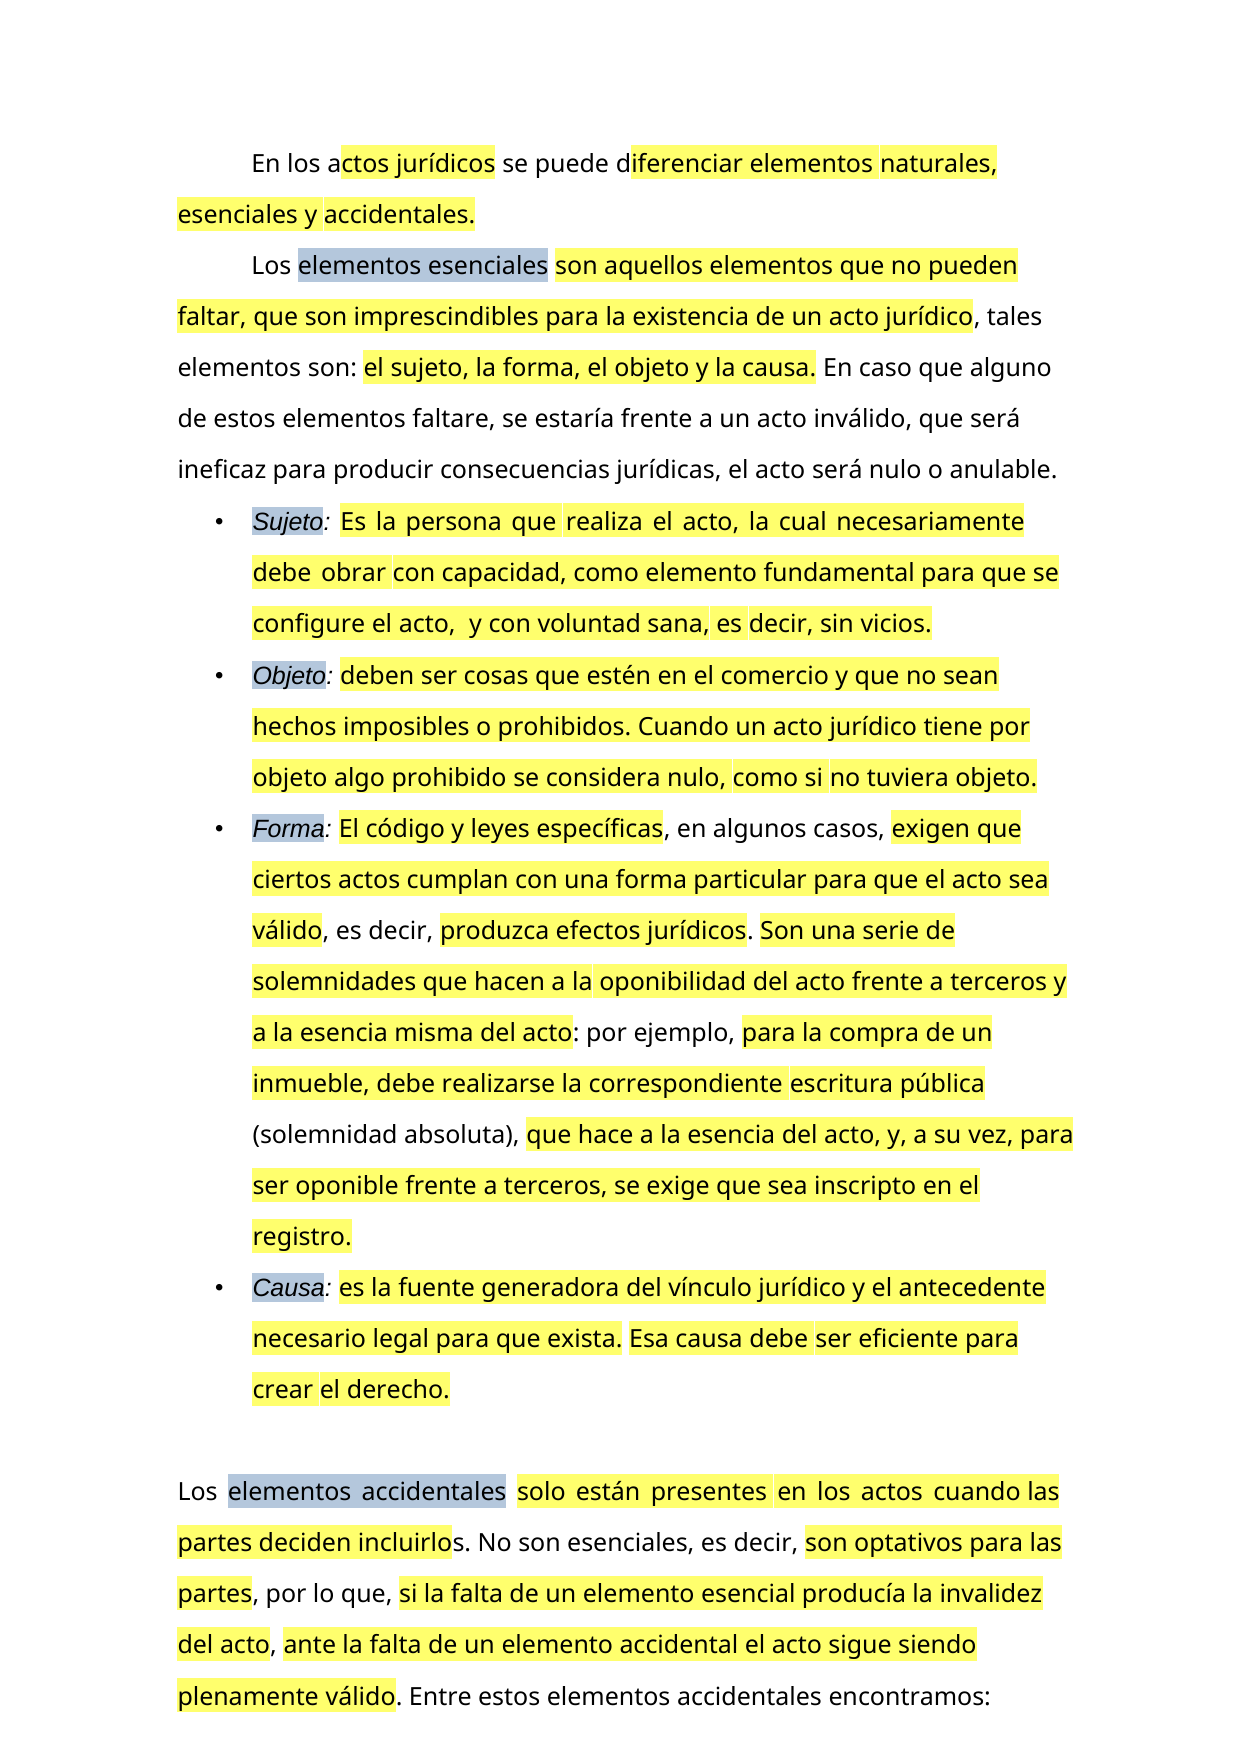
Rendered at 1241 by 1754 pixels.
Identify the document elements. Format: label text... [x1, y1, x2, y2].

text Los elementos esenciales son aquellos elementos que no pueden faltar, que son imprescindibles para la existencia de un acto jurídico, tales elementos son: el sujeto, la forma, el objeto y la causa. En caso que alguno de estos elementos faltare, se estaría frente a un acto inválido, que será ineficaz para producir consecuencias jurídicas, el acto será nulo o anulable. [177, 248, 1064, 486]
text En los actos jurídicos se puede diferenciar elementos naturales, esenciales y accidentales. [177, 145, 1063, 231]
list Objeto: deben ser cosas que estén en el comercio y que no sean hechos imposibles o prohibidos. Cuando un acto jurídico tiene por objeto algo prohibido se considera nulo, como si no tuviera objeto. [215, 657, 1076, 793]
text Los elementos accidentales solo están presentes en los actos cuando las partes deciden incluirlos. No son esenciales, es decir, son optativos para las partes, por lo que, si la falta de un elemento esencial producía la invalidez del acto, ante la falta de un elemento accidental el acto sigue siendo plenamente válido. Entre estos elementos accidentales encontramos: [177, 1474, 1064, 1712]
list Causa: es la fuente generadora del vínculo jurídico y el antecedente necesario legal para que exista. Esa causa debe ser eficiente para crear el derecho. [215, 1270, 1076, 1406]
list Forma: El código y leyes específicas, en algunos casos, exigen que ciertos actos cumplan con una forma particular para que el acto sea válido, es decir, produzca efectos jurídicos. Son una serie de solemnidades que hacen a la oponibilidad del acto frente a terceros y a la esencia misma del acto: por ejemplo, para la compra de un inmueble, debe realizarse la correspondiente escritura pública (solemnidad absoluta), que hace a la esencia del acto, y, a su vez, para ser oponible frente a terceros, se exige que sea inscripto en el registro. [215, 810, 1076, 1253]
list Sujeto: Es la persona que realiza el acto, la cual necesariamente debe obrar con capacidad, como elemento fundamental para que se configure el acto, y con voluntad sana, es decir, sin vicios. [215, 503, 1076, 640]
